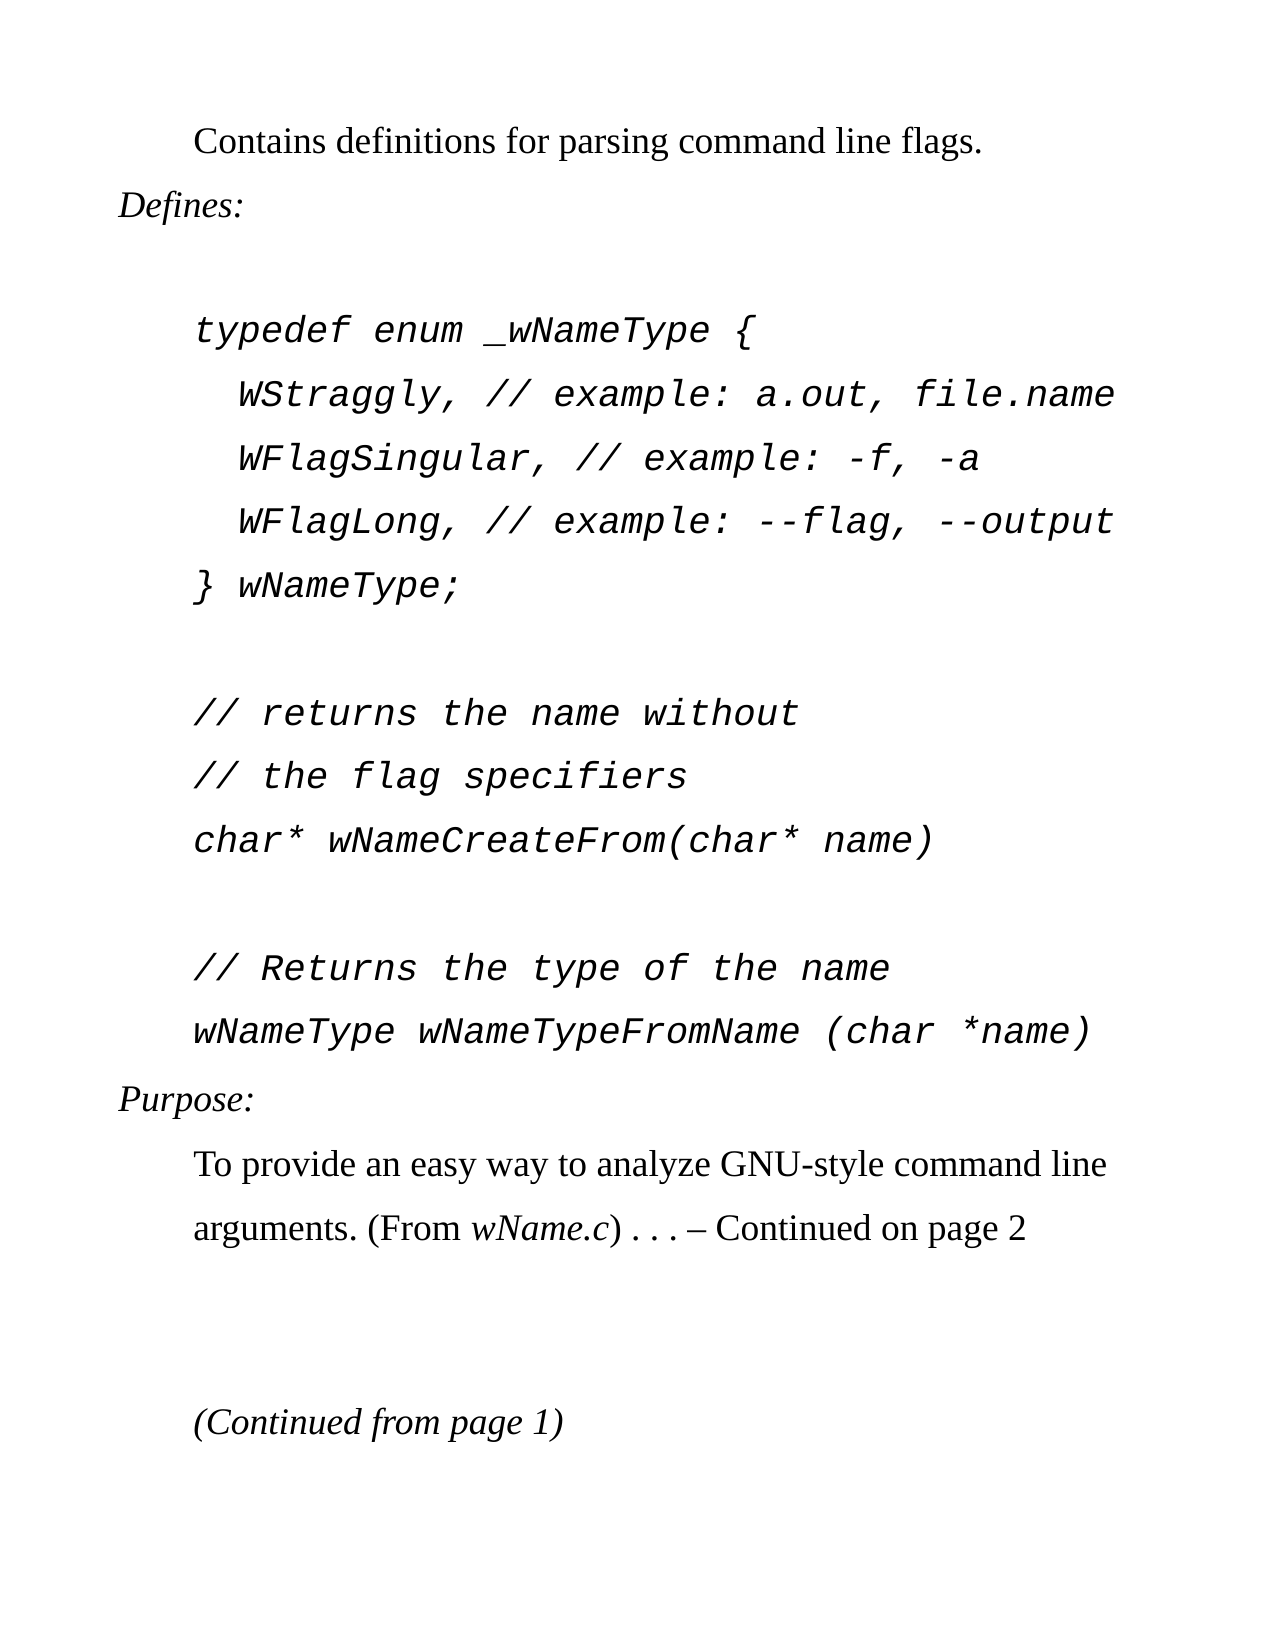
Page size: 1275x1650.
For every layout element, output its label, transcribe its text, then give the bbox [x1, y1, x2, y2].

text // Returns the type of the name [118, 949, 1157, 991]
text wNameType wNameTypeFromName (char *name) [118, 1012, 1157, 1055]
text Purpose: [118, 1076, 1157, 1119]
text WFlagSingular, // example: -f, -a [118, 439, 1157, 481]
text // returns the name without [118, 694, 1157, 736]
text (Continued from page 1) [193, 1400, 1157, 1443]
text } wNameType; [118, 566, 1157, 609]
text Defines: [118, 183, 1157, 226]
text WFlagLong, // example: --flag, --output [118, 502, 1157, 545]
text char* wNameCreateFrom(char* name) [118, 821, 1157, 864]
text typedef enum _wNameType { [118, 311, 1157, 354]
text WStraggly, // example: a.out, file.name [118, 375, 1157, 417]
text // the flag specifiers [118, 757, 1157, 800]
text To provide an easy way to analyze GNU-style command line arguments. (From wName.c) . . . – Continued on page 2 [193, 1141, 1157, 1249]
text Contains definitions for parsing command line flags. [193, 118, 1157, 161]
